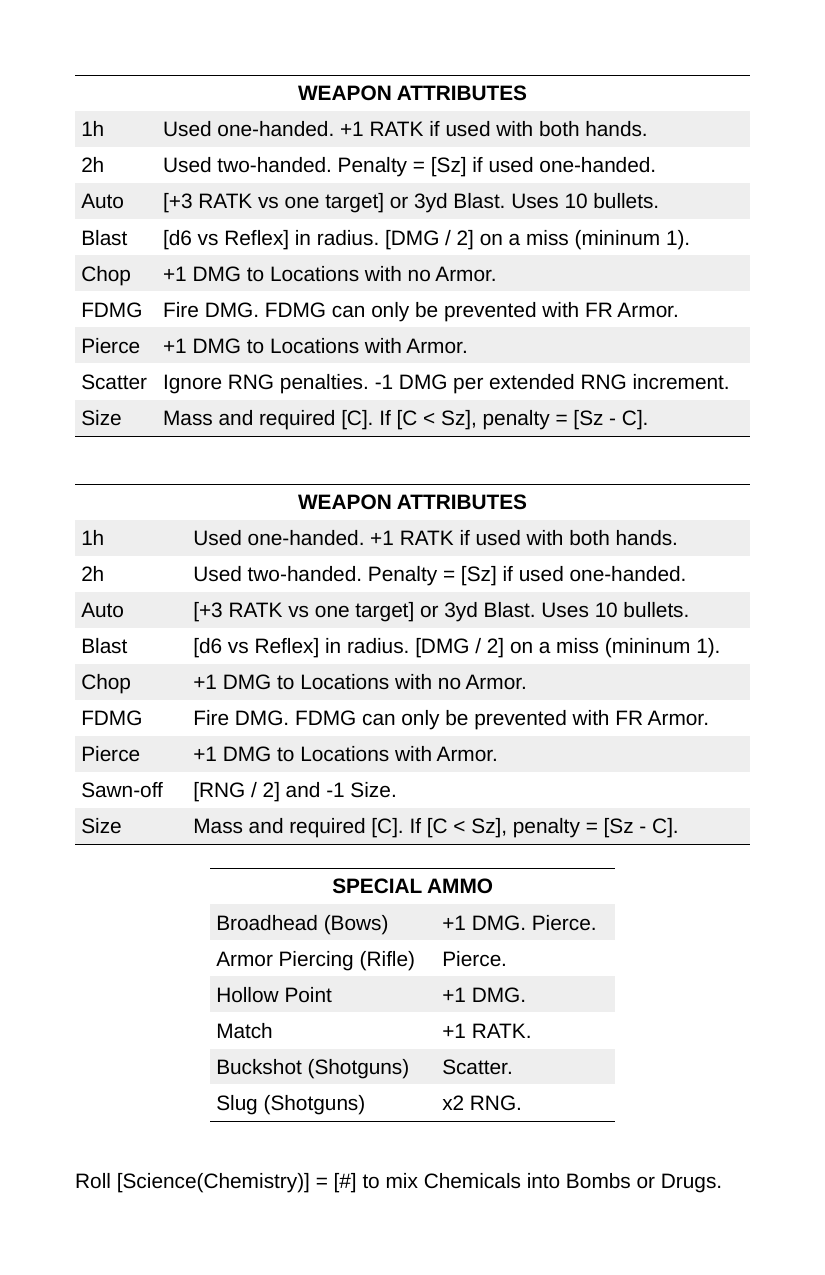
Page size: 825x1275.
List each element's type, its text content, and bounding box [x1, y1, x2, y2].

table_cell Blast [75, 628, 187, 664]
table_cell Match [210, 1013, 436, 1048]
table_cell Armor Piercing (Rifle) [210, 940, 436, 976]
table_cell Buckshot (Shotguns) [210, 1049, 436, 1084]
table_cell Fire DMG. FDMG can only be prevented with FR Armor. [157, 291, 750, 327]
table_cell +1 DMG to Locations with Armor. [157, 327, 750, 363]
table_cell Blast [75, 219, 157, 255]
table_cell Chop [75, 664, 187, 700]
table_cell [+3 RATK vs one target] or 3yd Blast. Uses 10 bullets. [157, 183, 750, 219]
table_cell +1 DMG to Locations with Armor. [187, 736, 750, 772]
table_cell Pierce [75, 327, 157, 363]
table_cell [d6 vs Reflex] in radius. [DMG / 2] on a miss (mininum 1). [157, 219, 750, 255]
table_cell Auto [75, 592, 187, 628]
table_cell +1 RATK. [436, 1013, 615, 1048]
table_cell Slug (Shotguns) [210, 1085, 436, 1121]
table_cell Used two-handed. Penalty = [Sz] if used one-handed. [157, 147, 750, 183]
table_cell +1 DMG to Locations with no Armor. [157, 255, 750, 291]
table_cell Size [75, 400, 157, 436]
table_cell 1h [75, 111, 157, 147]
table_cell [+3 RATK vs one target] or 3yd Blast. Uses 10 bullets. [187, 592, 750, 628]
text Roll [Science(Chemistry)] = [#] to mix Chemicals into Bombs or Drugs. [75, 1168, 750, 1192]
table_cell Pierce [75, 736, 187, 772]
table_cell Size [75, 808, 187, 844]
table_cell 2h [75, 147, 157, 183]
table_cell +1 DMG to Locations with no Armor. [187, 664, 750, 700]
table_cell Used two-handed. Penalty = [Sz] if used one-handed. [187, 556, 750, 592]
table_cell Ignore RNG penalties. -1 DMG per extended RNG increment. [157, 364, 750, 399]
table_cell +1 DMG. Pierce. [436, 904, 615, 940]
table_cell Auto [75, 183, 157, 219]
table_cell Broadhead (Bows) [210, 904, 436, 940]
table_cell 1h [75, 520, 187, 556]
table_cell [d6 vs Reflex] in radius. [DMG / 2] on a miss (mininum 1). [187, 628, 750, 664]
table_cell Pierce. [436, 940, 615, 976]
table_cell x2 RNG. [436, 1085, 615, 1121]
table_cell Mass and required [C]. If [C < Sz], penalty = [Sz - C]. [157, 400, 750, 436]
table_cell Scatter. [436, 1049, 615, 1084]
table_cell Hollow Point [210, 976, 436, 1012]
table_cell Chop [75, 255, 157, 291]
table_cell Fire DMG. FDMG can only be prevented with FR Armor. [187, 700, 750, 736]
table_cell 2h [75, 556, 187, 592]
table_cell Mass and required [C]. If [C < Sz], penalty = [Sz - C]. [187, 808, 750, 844]
table_cell FDMG [75, 291, 157, 327]
table_cell Used one-handed. +1 RATK if used with both hands. [187, 520, 750, 556]
table_header WEAPON ATTRIBUTES [75, 485, 750, 520]
table_cell +1 DMG. [436, 976, 615, 1012]
table_cell Scatter [75, 364, 157, 399]
table_header WEAPON ATTRIBUTES [75, 76, 750, 111]
table_cell [RNG / 2] and -1 Size. [187, 772, 750, 808]
table_cell FDMG [75, 700, 187, 736]
table_header SPECIAL AMMO [210, 869, 615, 904]
table_cell Sawn-off [75, 772, 187, 808]
table_cell Used one-handed. +1 RATK if used with both hands. [157, 111, 750, 147]
